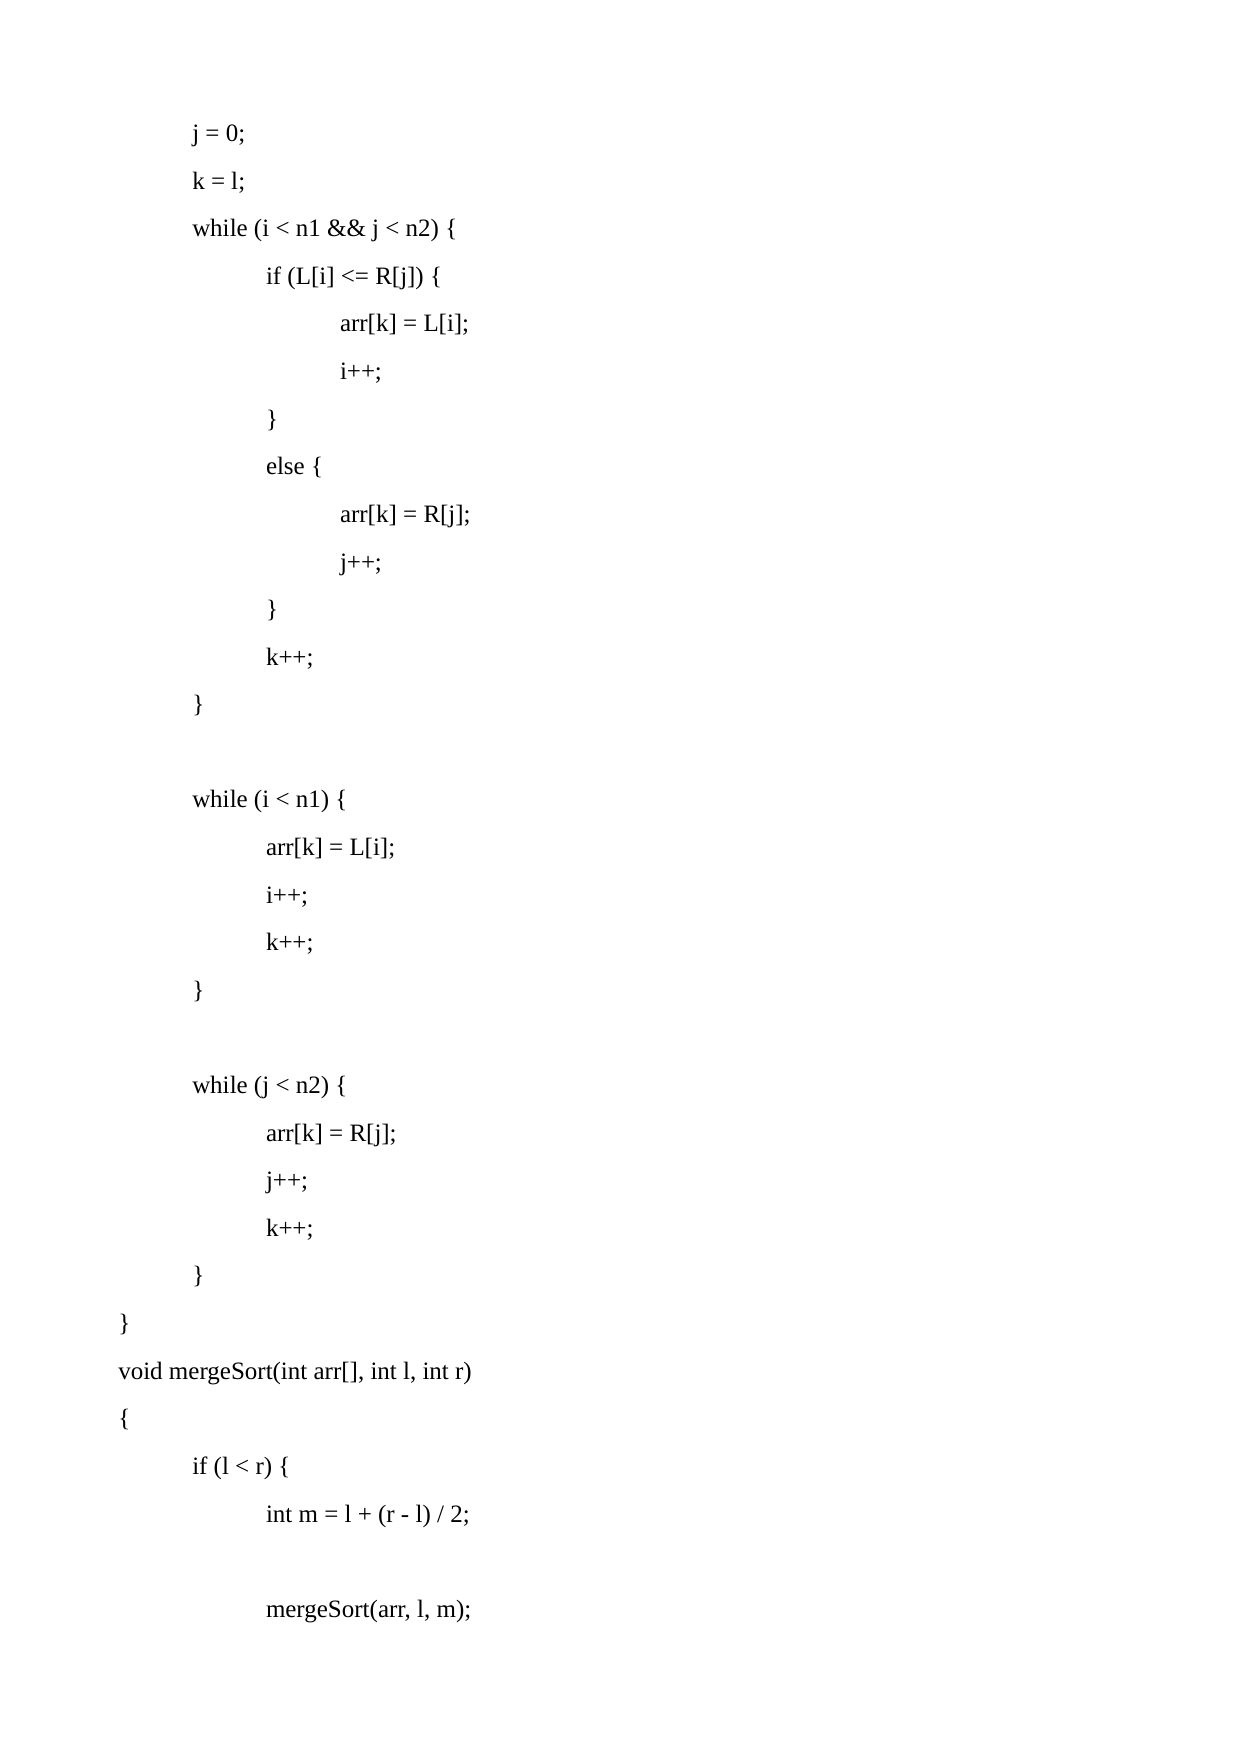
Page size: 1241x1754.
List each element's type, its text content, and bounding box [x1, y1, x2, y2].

text while (j < n2) { [118, 1070, 1122, 1099]
text j++; [118, 1165, 1122, 1194]
text k = l; [118, 166, 1122, 194]
text mergeSort(arr, l, m); [118, 1594, 1122, 1623]
text arr[k] = L[i]; [118, 832, 1122, 861]
text i++; [118, 356, 1122, 385]
text while (i < n1 && j < n2) { [118, 213, 1122, 242]
text j++; [118, 547, 1122, 575]
text int m = l + (r - l) / 2; [118, 1499, 1122, 1527]
text { [118, 1403, 1122, 1432]
text arr[k] = R[j]; [118, 499, 1122, 528]
text } [118, 1261, 1122, 1289]
text } [118, 975, 1122, 1004]
text } [118, 404, 1122, 432]
text j = 0; [118, 118, 1122, 147]
text if (l < r) { [118, 1451, 1122, 1480]
text k++; [118, 927, 1122, 956]
text while (i < n1) { [118, 784, 1122, 813]
text k++; [118, 642, 1122, 671]
text i++; [118, 880, 1122, 908]
text arr[k] = L[i]; [118, 308, 1122, 337]
text } [118, 594, 1122, 623]
text if (L[i] <= R[j]) { [118, 261, 1122, 290]
text else { [118, 451, 1122, 480]
text k++; [118, 1213, 1122, 1242]
text } [118, 1308, 1122, 1337]
text void mergeSort(int arr[], int l, int r) [118, 1356, 1122, 1384]
text arr[k] = R[j]; [118, 1118, 1122, 1147]
text } [118, 689, 1122, 718]
